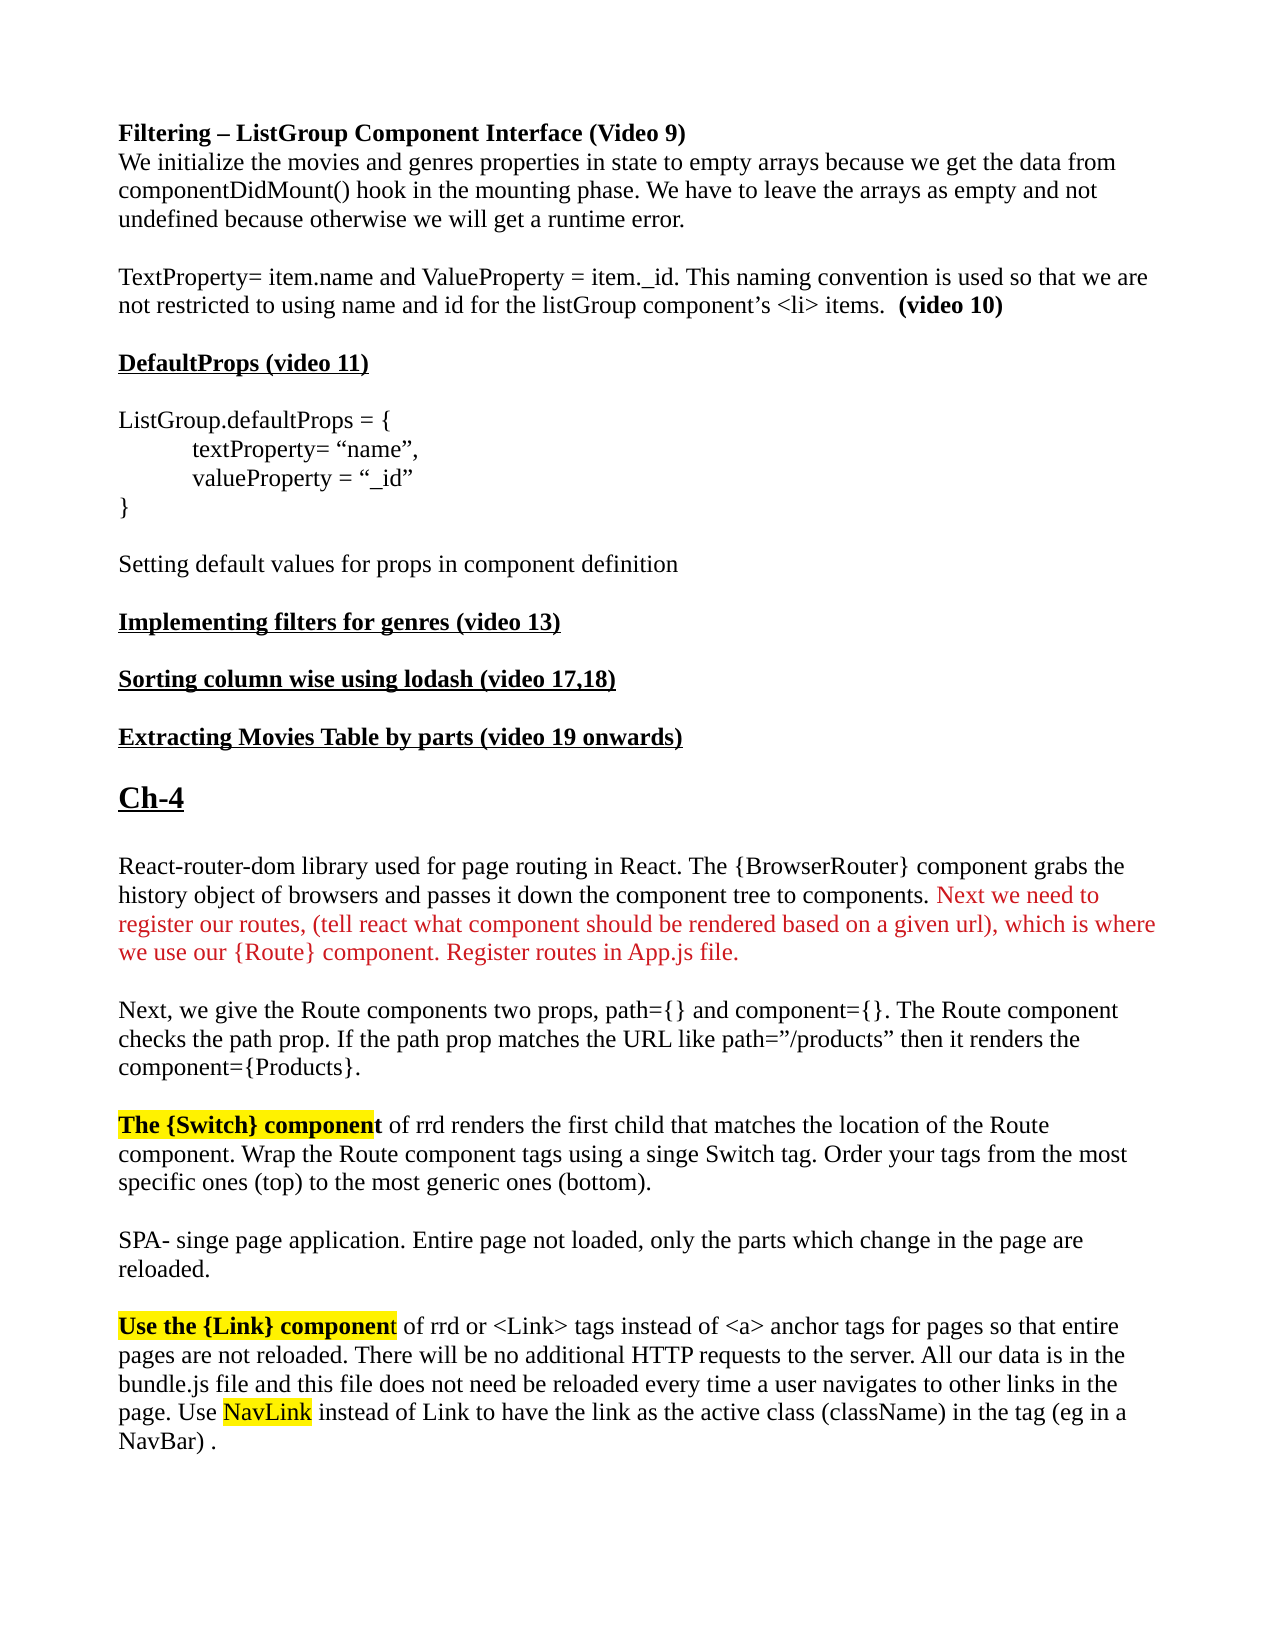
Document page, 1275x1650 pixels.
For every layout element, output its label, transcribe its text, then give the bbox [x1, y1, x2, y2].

text Ch-4 [118, 779, 1157, 815]
text } [118, 492, 1157, 521]
text TextProperty= item.name and ValueProperty = item._id. This naming convention is used so that we are not restricted to using name and id for the listGroup component’s <li> items. (video 10) [118, 262, 1157, 319]
text Use the {Link} component of rrd or <Link> tags instead of <a> anchor tags for pages so that entire pages are not reloaded. There will be no additional HTTP requests to the server. All our data is in the bundle.js file and this file does not need be reloaded every time a user navigates to other links in the page. Use NavLink instead of Link to have the link as the active class (className) in the tag (eg in a NavBar) . [118, 1311, 1157, 1455]
text Filtering – ListGroup Component Interface (Video 9) [118, 118, 1157, 147]
text textProperty= “name”, [118, 434, 1157, 463]
text DefaultProps (video 11) [118, 348, 1157, 377]
text Next, we give the Route components two props, path={} and component={}. The Route component checks the path prop. If the path prop matches the URL like path=”/products” then it renders the component={Products}. [118, 995, 1157, 1081]
text Implementing filters for genres (video 13) [118, 607, 1157, 636]
text React-router-dom library used for page routing in React. The {BrowserRouter} component grabs the history object of browsers and passes it down the component tree to components. Next we need to register our routes, (tell react what component should be rendered based on a given url), which is where we use our {Route} component. Register routes in App.js file. [118, 851, 1157, 966]
text SPA- singe page application. Entire page not loaded, only the parts which change in the page are reloaded. [118, 1225, 1157, 1282]
text The {Switch} component of rrd renders the first child that matches the location of the Route component. Wrap the Route component tags using a singe Switch tag. Order your tags from the most specific ones (top) to the most generic ones (bottom). [118, 1110, 1157, 1196]
text ListGroup.defaultProps = { [118, 406, 1157, 434]
text Setting default values for props in component definition [118, 549, 1157, 578]
text valueProperty = “_id” [118, 463, 1157, 492]
text Extracting Movies Table by parts (video 19 onwards) [118, 722, 1157, 751]
text We initialize the movies and genres properties in state to empty arrays because we get the data from componentDidMount() hook in the mounting phase. We have to leave the arrays as empty and not undefined because otherwise we will get a runtime error. [118, 147, 1157, 233]
text Sorting column wise using lodash (video 17,18) [118, 664, 1157, 693]
